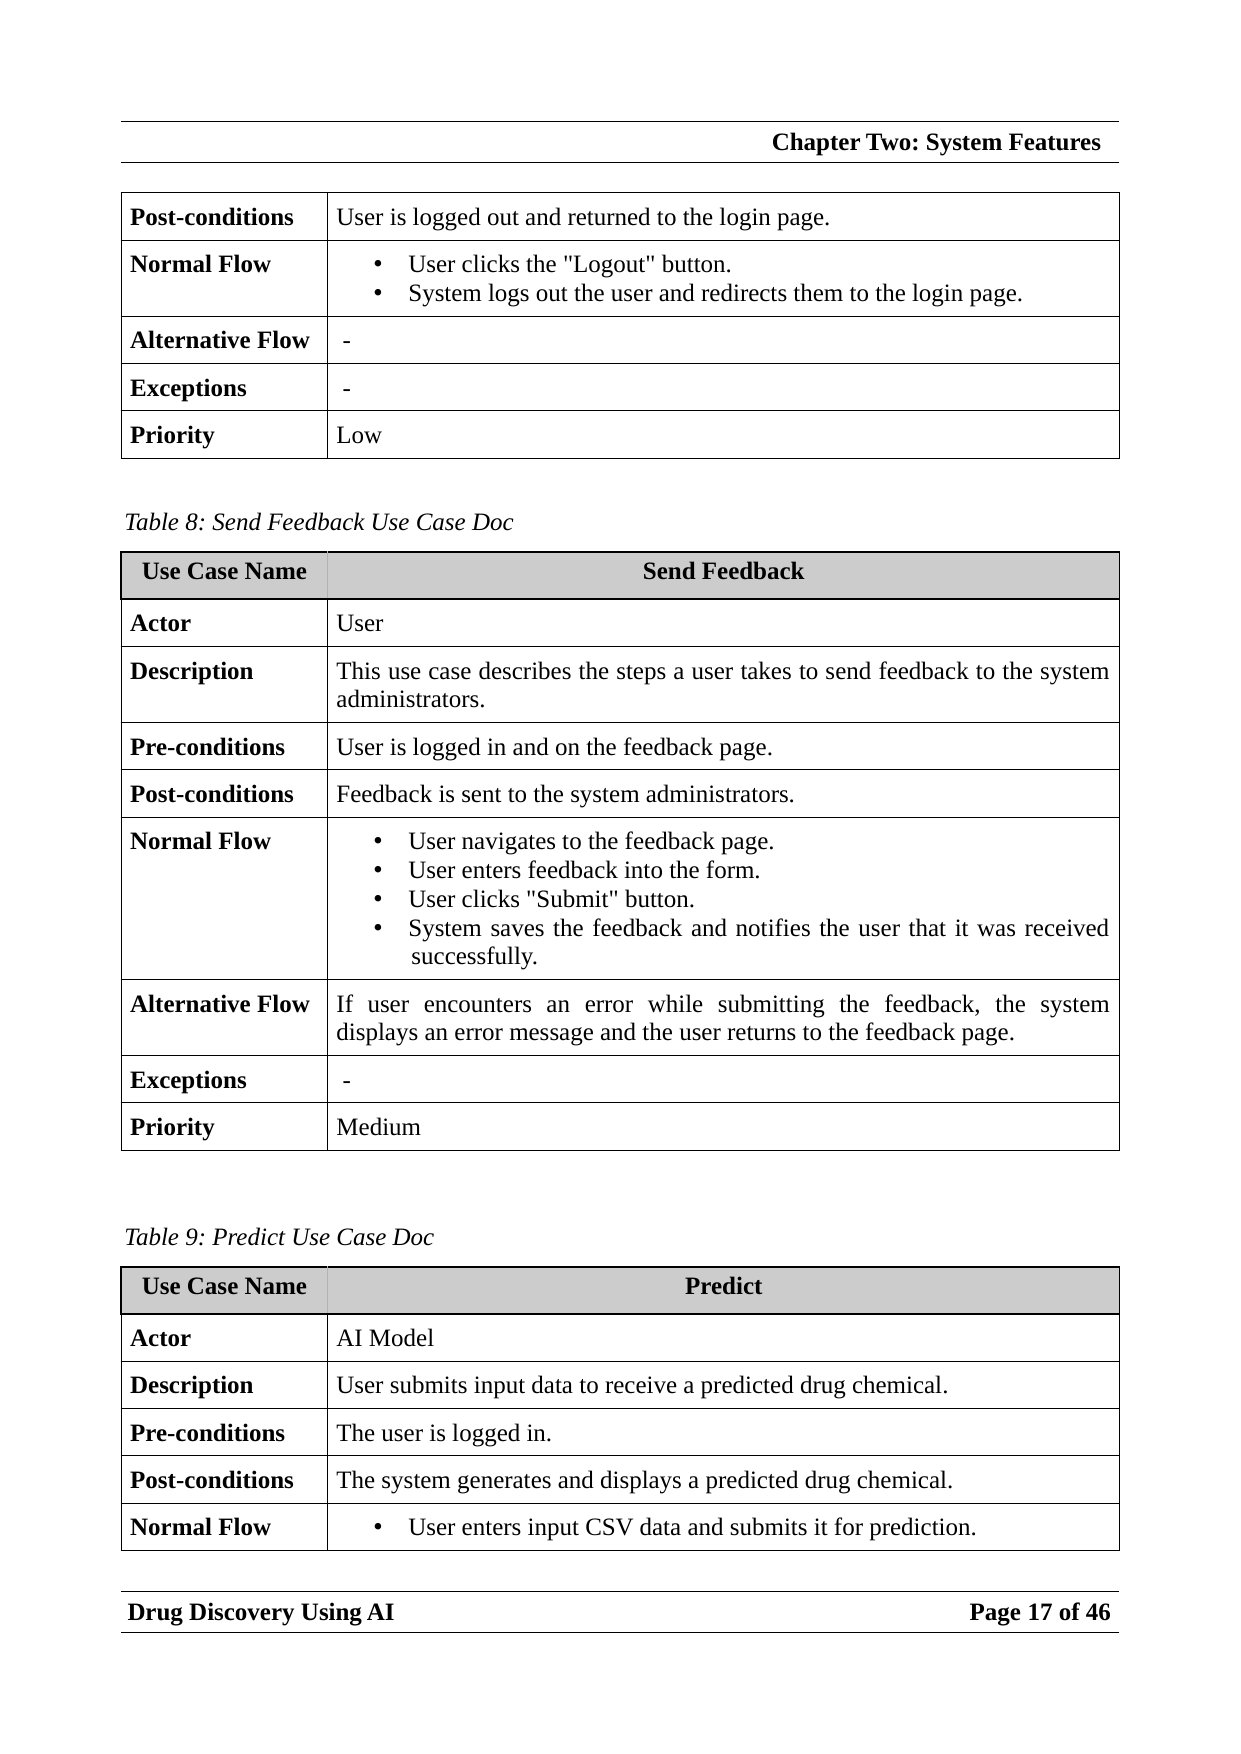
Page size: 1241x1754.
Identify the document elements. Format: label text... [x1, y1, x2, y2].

table_cell Exceptions [122, 1056, 327, 1102]
table_cell Actor [122, 600, 327, 646]
table_header Use Case Name [122, 553, 327, 598]
table_cell Post-conditions [122, 193, 327, 239]
table_cell Priority [122, 1103, 327, 1149]
table_cell Alternative Flow [122, 317, 327, 363]
text Table 9: Predict Use Case Doc [121, 1219, 1119, 1254]
table_cell Priority [122, 411, 327, 457]
table_cell Description [122, 1362, 327, 1408]
table_cell Exceptions [122, 364, 327, 410]
table_cell - [328, 317, 1119, 363]
table_cell Pre-conditions [122, 723, 327, 769]
table_cell If user encounters an error while submitting the feedback, the system displays an error message and the user returns to the feedback page. [328, 980, 1119, 1055]
table_cell AI Model [328, 1315, 1119, 1361]
table_header Use Case Name [122, 1268, 327, 1313]
table_header Predict [328, 1268, 1119, 1313]
table_cell Normal Flow [122, 241, 327, 316]
table_cell Pre-conditions [122, 1409, 327, 1455]
table_cell Normal Flow [122, 1504, 327, 1550]
table_cell User enters input CSV data and submits it for prediction. System validates the input data. System applies the trained AI model to the input data. System generates a predicted drug based on the input data. System displays the predicted drug to the user. [328, 1504, 1119, 1550]
table_cell User clicks the "Logout" button. System logs out the user and redirects them to the login page. [328, 241, 1119, 316]
table_cell Normal Flow [122, 818, 327, 979]
table_cell The user is logged in. [328, 1409, 1119, 1455]
table_cell User navigates to the feedback page. User enters feedback into the form. User clicks "Submit" button. System saves the feedback and notifies the user that it was received successfully. [328, 818, 1119, 979]
table_cell Post-conditions [122, 770, 327, 817]
table_cell Post-conditions [122, 1456, 327, 1503]
table_cell User submits input data to receive a predicted drug chemical. [328, 1362, 1119, 1408]
table_cell User is logged out and returned to the login page. [328, 193, 1119, 239]
table_header Send Feedback [328, 553, 1119, 598]
table_cell Medium [328, 1103, 1119, 1149]
table_cell Low [328, 411, 1119, 457]
table_cell This use case describes the steps a user takes to send feedback to the system administrators. [328, 647, 1119, 722]
table_cell - [328, 1056, 1119, 1102]
table_cell User [328, 600, 1119, 646]
table_cell - [328, 364, 1119, 410]
text Table 8: Send Feedback Use Case Doc [121, 504, 1119, 539]
table_cell Alternative Flow [122, 980, 327, 1055]
table_cell Actor [122, 1315, 327, 1361]
table_cell User is logged in and on the feedback page. [328, 723, 1119, 769]
table_cell Description [122, 647, 327, 722]
table_cell The system generates and displays a predicted drug chemical. [328, 1456, 1119, 1503]
table_cell Feedback is sent to the system administrators. [328, 770, 1119, 817]
